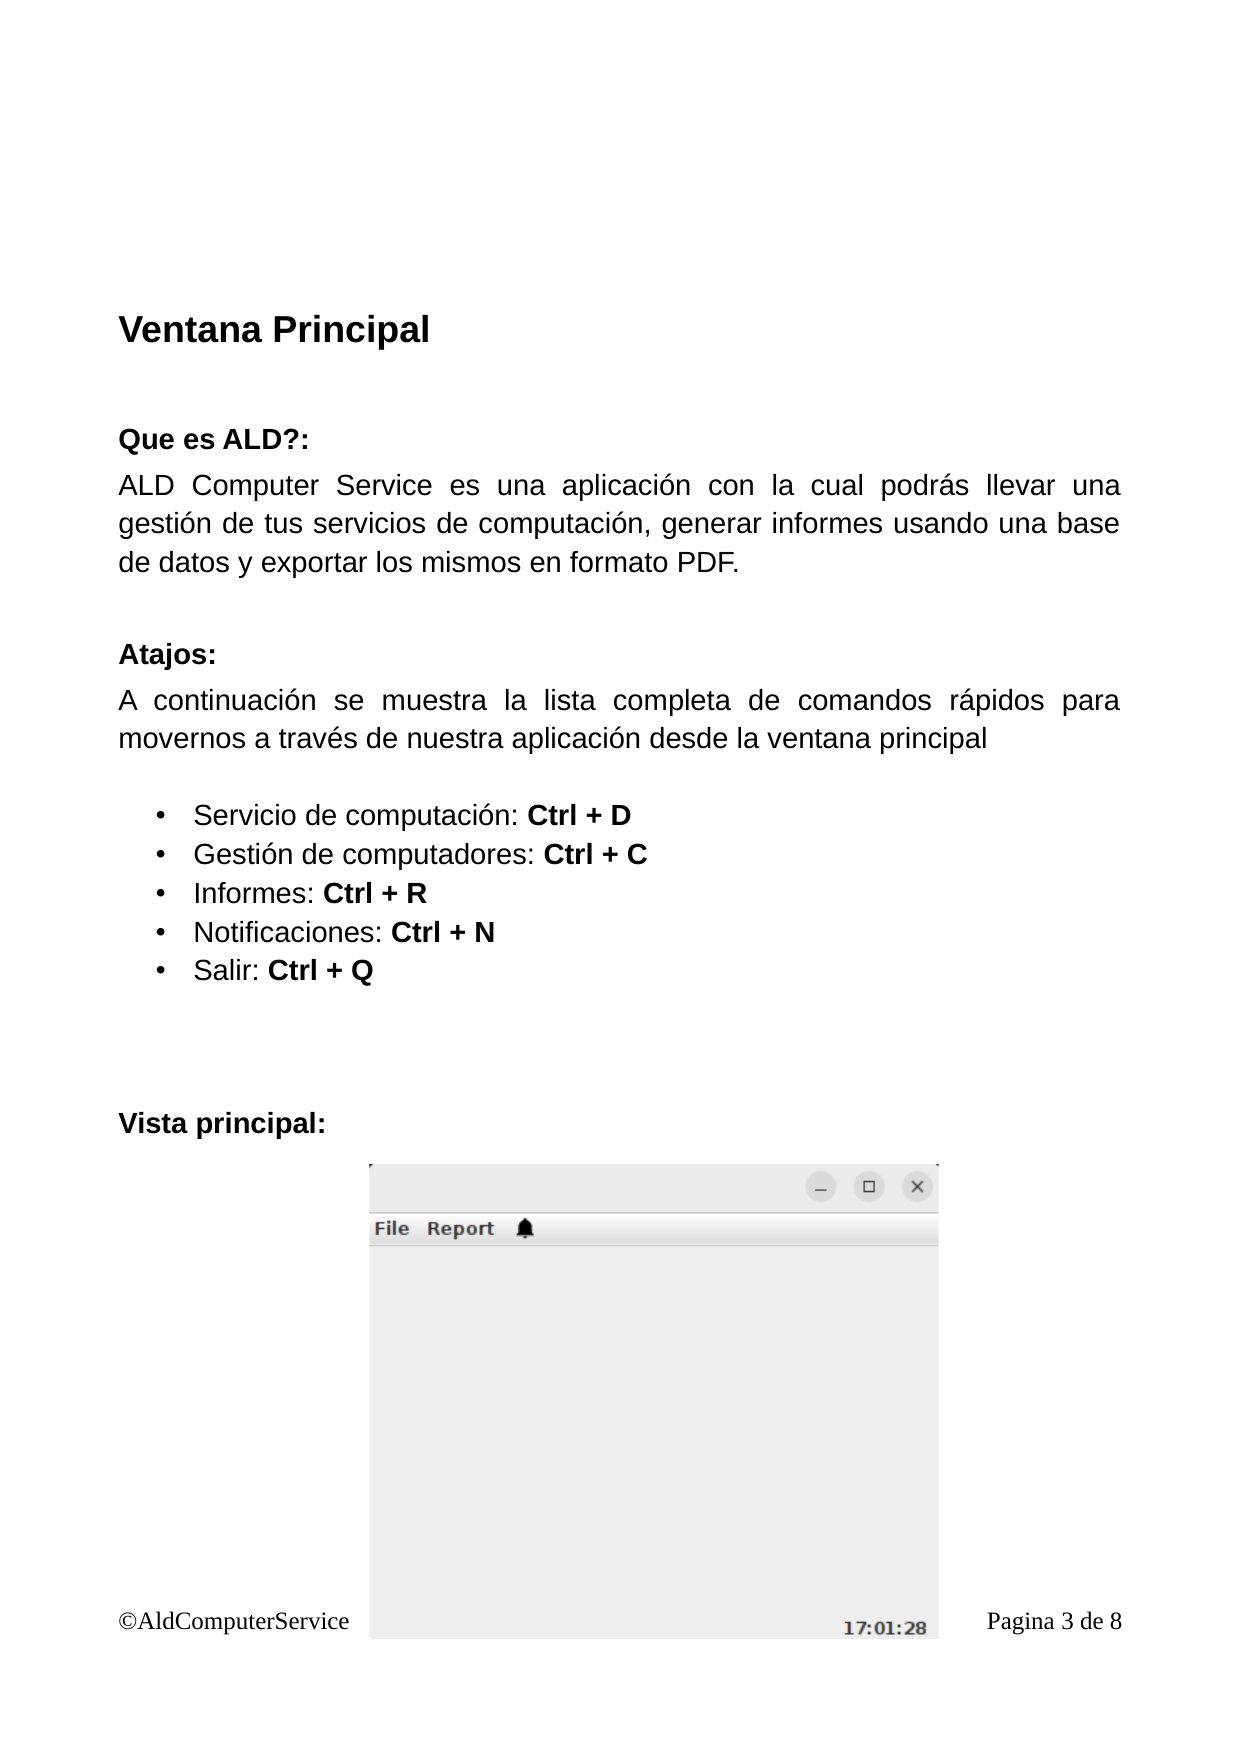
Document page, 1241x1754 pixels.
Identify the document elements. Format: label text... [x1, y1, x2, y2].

text ALD Computer Service es una aplicación con la cual podrás llevar una gestión de tus servicios de computación, generar informes usando una base de datos y exportar los mismos en formato PDF. [118, 468, 1122, 578]
subtitle Vista principal: [118, 1106, 1122, 1139]
list Notificaciones: Ctrl + N [156, 914, 1122, 948]
picture [369, 1164, 939, 1639]
list Informes: Ctrl + R [156, 876, 1122, 909]
list Gestión de computadores: Ctrl + C [156, 837, 1122, 871]
subtitle Ventana Principal [118, 307, 1122, 351]
list Servicio de computación: Ctrl + D [156, 798, 1122, 832]
list Salir: Ctrl + Q [156, 953, 1122, 987]
text A continuación se muestra la lista completa de comandos rápidos para movernos a través de nuestra aplicación desde la ventana principal [118, 683, 1122, 755]
subtitle Que es ALD?: [118, 422, 1122, 455]
subtitle Atajos: [118, 637, 1122, 670]
